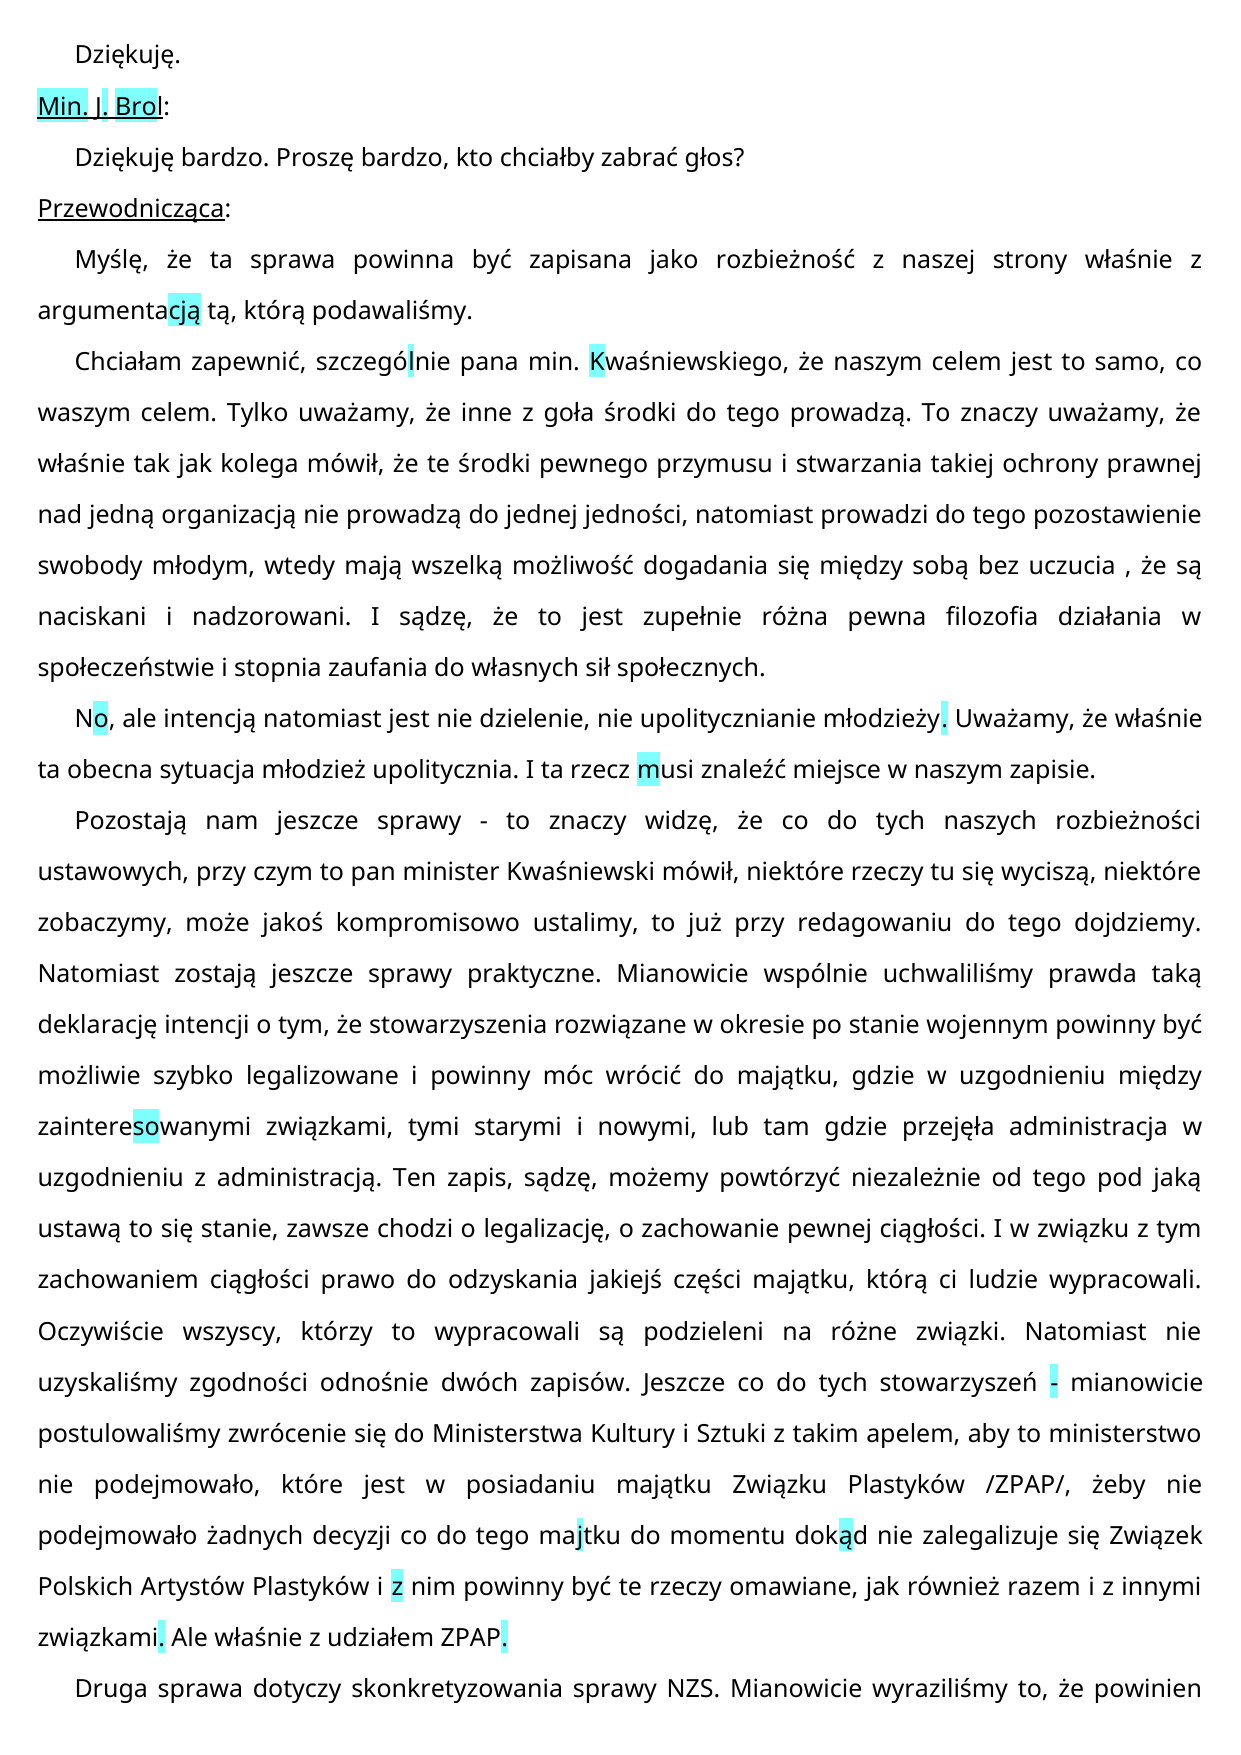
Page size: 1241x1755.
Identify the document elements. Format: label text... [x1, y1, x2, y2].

subtitle Min. J. Brol: [37, 88, 1203, 122]
text Myślę, że ta sprawa powinna być zapisana jako rozbieżność z naszej strony właśnie z argumentacją tą, którą podawaliśmy. [37, 241, 1203, 326]
text Dziękuję bardzo. Proszę bardzo, kto chciałby zabrać głos? [37, 139, 1203, 173]
text No, ale intencją natomiast jest nie dzielenie, nie upolitycznianie młodzieży. Uważamy, że właśnie ta obecna sytuacja młodzież upolitycznia. I ta rzecz musi znaleźć miejsce w naszym zapisie. [37, 701, 1203, 786]
text Chciałam zapewnić, szczególnie pana min. Kwaśniewskiego, że naszym celem jest to samo, co waszym celem. Tylko uważamy, że inne z goła środki do tego prowadzą. To znaczy uważamy, że właśnie tak jak kolega mówił, że te środki pewnego przymusu i stwarzania takiej ochrony prawnej nad jedną organizacją nie prowadzą do jednej jedności, natomiast prowadzi do tego pozostawienie swobody młodym, wtedy mają wszelką możliwość dogadania się między sobą bez uczucia , że są naciskani i nadzorowani. I sądzę, że to jest zupełnie różna pewna filozofia działania w społeczeństwie i stopnia zaufania do własnych sił społecznych. [37, 343, 1203, 684]
subtitle Przewodnicząca: [37, 190, 1203, 224]
text Druga sprawa dotyczy skonkretyzowania sprawy NZS. Mianowicie wyraziliśmy to, że powinien [37, 1671, 1203, 1704]
text Dziękuję. [37, 37, 1203, 71]
text Pozostają nam jeszcze sprawy - to znaczy widzę, że co do tych naszych rozbieżności ustawowych, przy czym to pan minister Kwaśniewski mówił, niektóre rzeczy tu się wyciszą, niektóre zobaczymy, może jakoś kompromisowo ustalimy, to już przy redagowaniu do tego dojdziemy. Natomiast zostają jeszcze sprawy praktyczne. Mianowicie wspólnie uchwaliliśmy prawda taką deklarację intencji o tym, że stowarzyszenia rozwiązane w okresie po stanie wojennym powinny być możliwie szybko legalizowane i powinny móc wrócić do majątku, gdzie w uzgodnieniu między zainteresowanymi związkami, tymi starymi i nowymi, lub tam gdzie przejęła administracja w uzgodnieniu z administracją. Ten zapis, sądzę, możemy powtórzyć niezależnie od tego pod jaką ustawą to się stanie, zawsze chodzi o legalizację, o zachowanie pewnej ciągłości. I w związku z tym zachowaniem ciągłości prawo do odzyskania jakiejś części majątku, którą ci ludzie wypracowali. Oczywiście wszyscy, którzy to wypracowali są podzieleni na różne związki. Natomiast nie uzyskaliśmy zgodności odnośnie dwóch zapisów. Jeszcze co do tych stowarzyszeń - mianowicie postulowaliśmy zwrócenie się do Ministerstwa Kultury i Sztuki z takim apelem, aby to ministerstwo nie podejmowało, które jest w posiadaniu majątku Związku Plastyków /ZPAP/, żeby nie podejmowało żadnych decyzji co do tego majtku do momentu dokąd nie zalegalizuje się Związek Polskich Artystów Plastyków i z nim powinny być te rzeczy omawiane, jak również razem i z innymi związkami. Ale właśnie z udziałem ZPAP. [37, 803, 1203, 1653]
